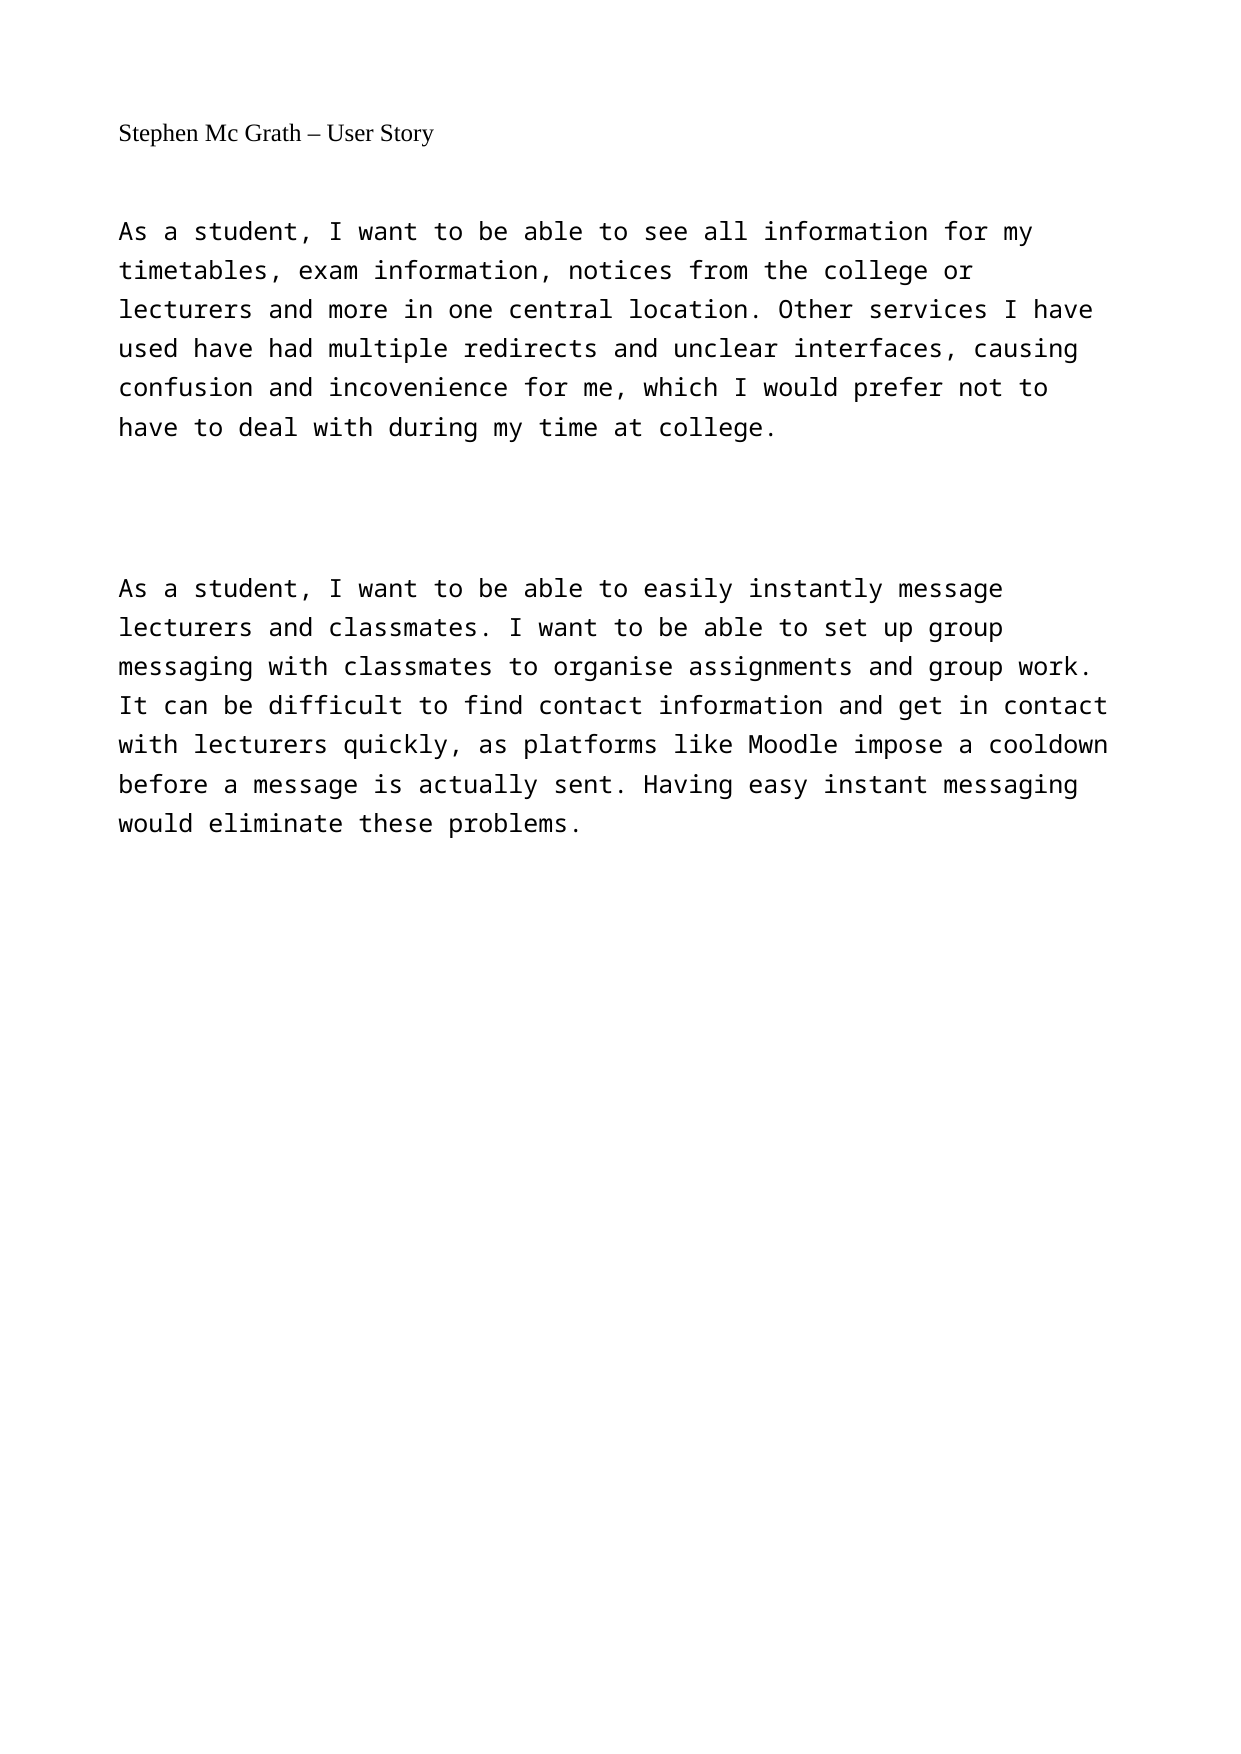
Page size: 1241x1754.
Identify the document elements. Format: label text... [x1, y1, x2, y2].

text As a student, I want to be able to easily instantly message lecturers and classmates. I want to be able to set up group messaging with classmates to organise assignments and group work. It can be difficult to find contact information and get in contact with lecturers quickly, as platforms like Moodle impose a cooldown before a message is actually sent. Having easy instant messaging would eliminate these problems. [118, 570, 1122, 839]
text As a student, I want to be able to see all information for my timetables, exam information, notices from the college or lecturers and more in one central location. Other services I have used have had multiple redirects and unclear interfaces, causing confusion and incovenience for me, which I would prefer not to have to deal with during my time at college. [118, 213, 1122, 443]
text Stephen Mc Grath – User Story [118, 118, 1122, 147]
